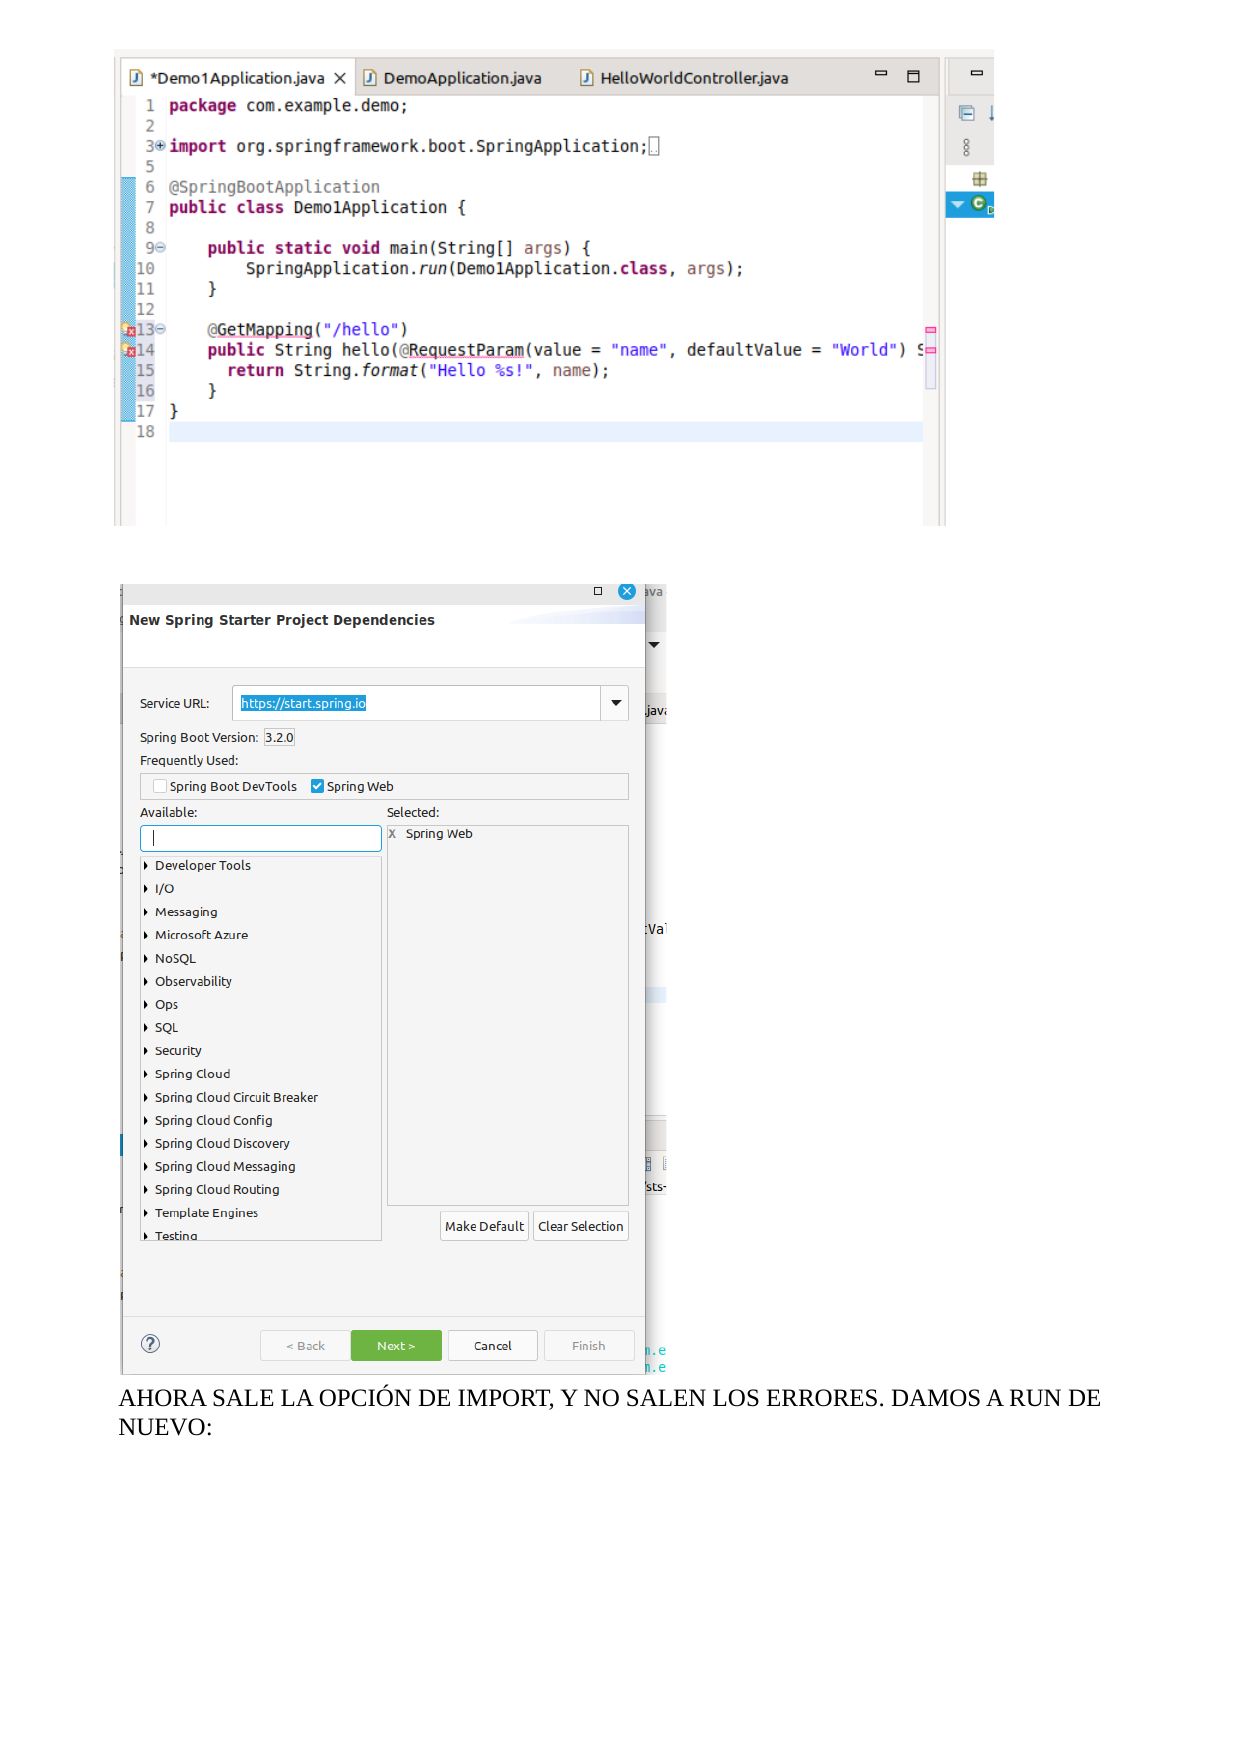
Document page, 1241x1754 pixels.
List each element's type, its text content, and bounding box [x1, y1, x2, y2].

picture [113, 49, 995, 526]
text AHORA SALE LA OPCIÓN DE IMPORT, Y NO SALEN LOS ERRORES. DAMOS A RUN DE NUEVO: [118, 1383, 1122, 1441]
picture [120, 584, 667, 1375]
